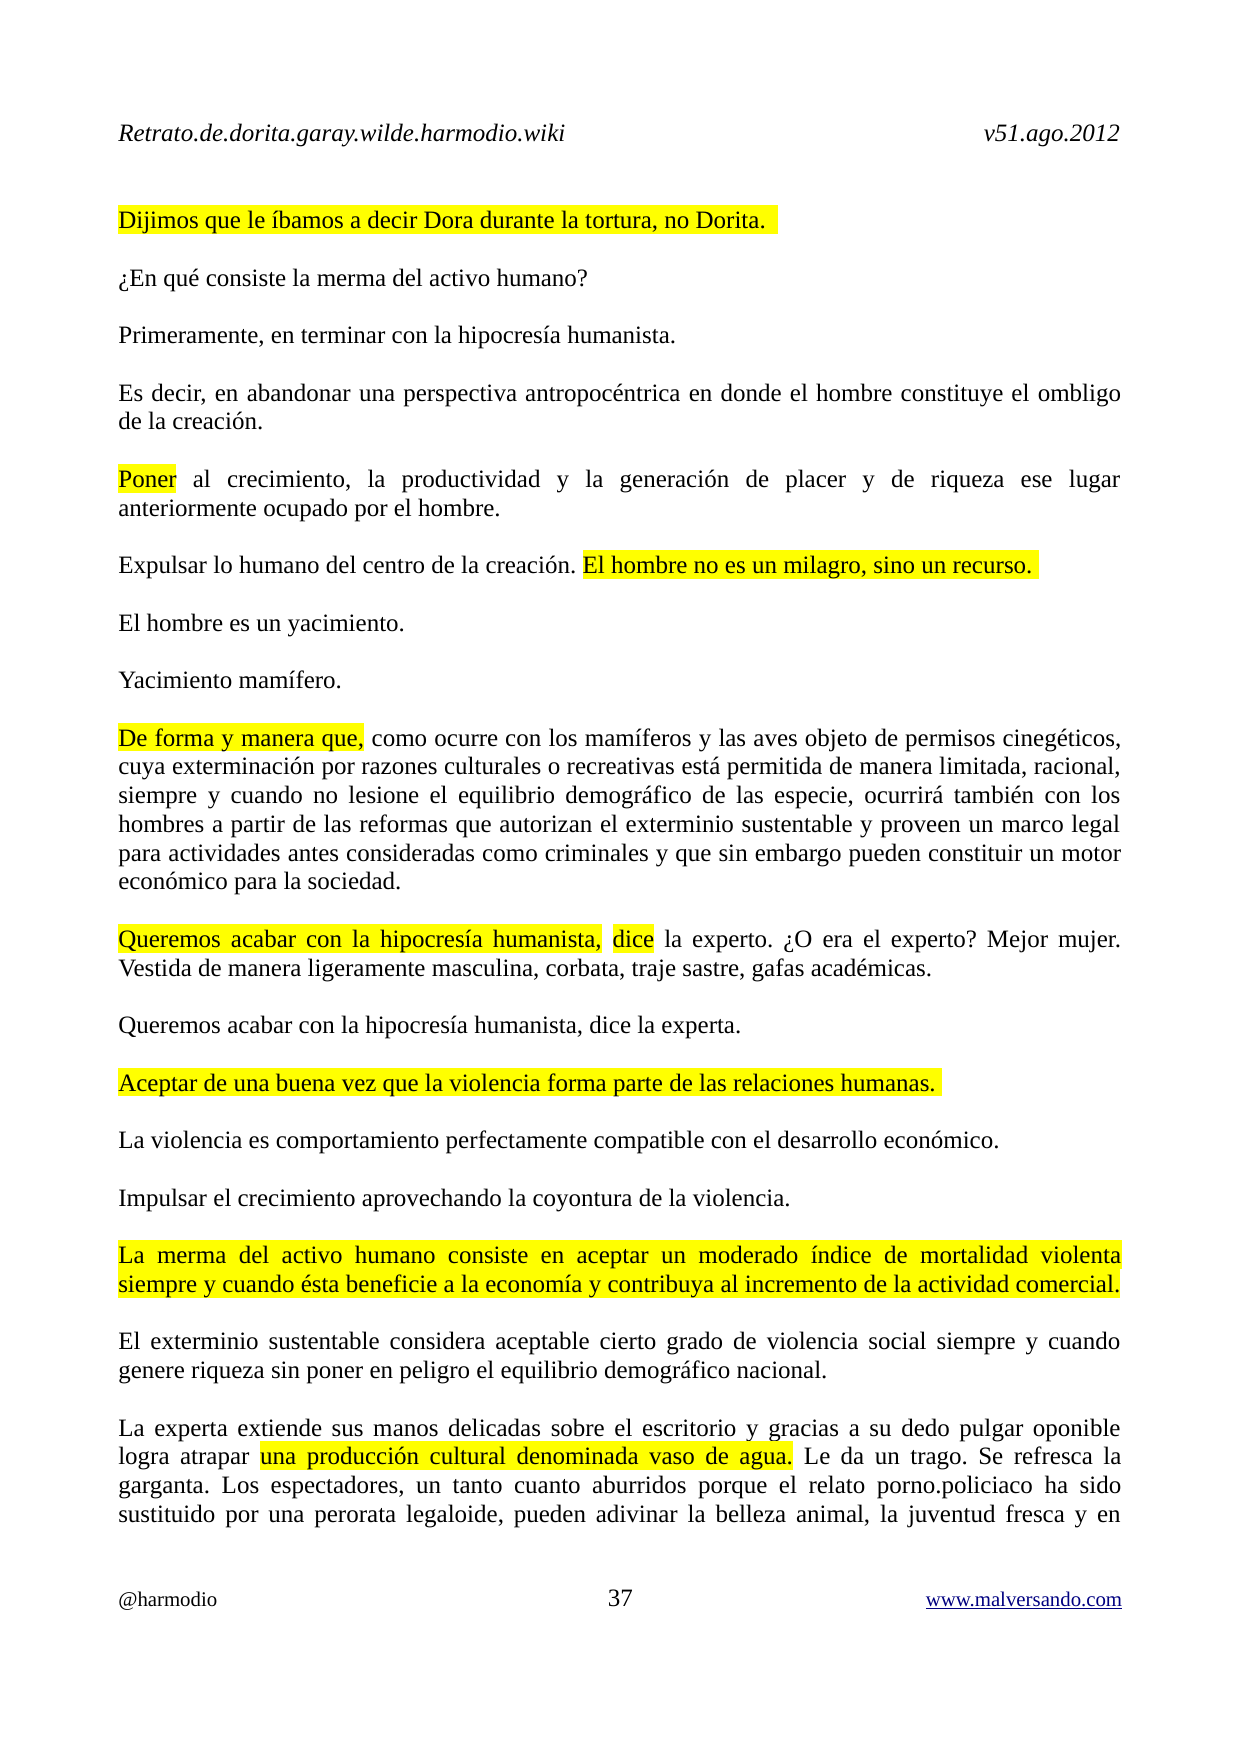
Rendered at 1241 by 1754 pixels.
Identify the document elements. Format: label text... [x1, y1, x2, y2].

text Dijimos que le íbamos a decir Dora durante la tortura, no Dorita. [118, 205, 1122, 234]
text El exterminio sustentable considera aceptable cierto grado de violencia social siempre y cuando genere riqueza sin poner en peligro el equilibrio demográfico nacional. [118, 1326, 1122, 1384]
text Expulsar lo humano del centro de la creación. El hombre no es un milagro, sino un recurso. [118, 550, 1122, 579]
text Aceptar de una buena vez que la violencia forma parte de las relaciones humanas. [118, 1068, 1122, 1096]
text Queremos acabar con la hipocresía humanista, dice la experta. [118, 1010, 1122, 1039]
text De forma y manera que, como ocurre con los mamíferos y las aves objeto de permisos cinegéticos, cuya exterminación por razones culturales o recreativas está permitida de manera limitada, racional, siempre y cuando no lesione el equilibrio demográfico de las especie, ocurrirá también con los hombres a partir de las reformas que autorizan el exterminio sustentable y proveen un marco legal para actividades antes consideradas como criminales y que sin embargo pueden constituir un motor económico para la sociedad. [118, 723, 1122, 895]
text Primeramente, en terminar con la hipocresía humanista. [118, 320, 1122, 349]
text La merma del activo humano consiste en aceptar un moderado índice de mortalidad violenta siempre y cuando ésta beneficie a la economía y contribuya al incremento de la actividad comercial. [118, 1240, 1122, 1298]
text Es decir, en abandonar una perspectiva antropocéntrica en donde el hombre constituye el ombligo de la creación. [118, 378, 1122, 435]
text Yacimiento mamífero. [118, 665, 1122, 694]
text Poner al crecimiento, la productividad y la generación de placer y de riqueza ese lugar anteriormente ocupado por el hombre. [118, 464, 1122, 521]
text Queremos acabar con la hipocresía humanista, dice la experto. ¿O era el experto? Mejor mujer. Vestida de manera ligeramente masculina, corbata, traje sastre, gafas académicas. [118, 924, 1122, 981]
text La experta extiende sus manos delicadas sobre el escritorio y gracias a su dedo pulgar oponible logra atrapar una producción cultural denominada vaso de agua. Le da un trago. Se refresca la garganta. Los espectadores, un tanto cuanto aburridos porque el relato porno.policiaco ha sido sustituido por una perorata legaloide, pueden adivinar la belleza animal, la juventud fresca y en [118, 1413, 1122, 1528]
text El hombre es un yacimiento. [118, 608, 1122, 636]
text La violencia es comportamiento perfectamente compatible con el desarrollo económico. [118, 1125, 1122, 1154]
text Impulsar el crecimiento aprovechando la coyontura de la violencia. [118, 1183, 1122, 1211]
text ¿En qué consiste la merma del activo humano? [118, 263, 1122, 291]
